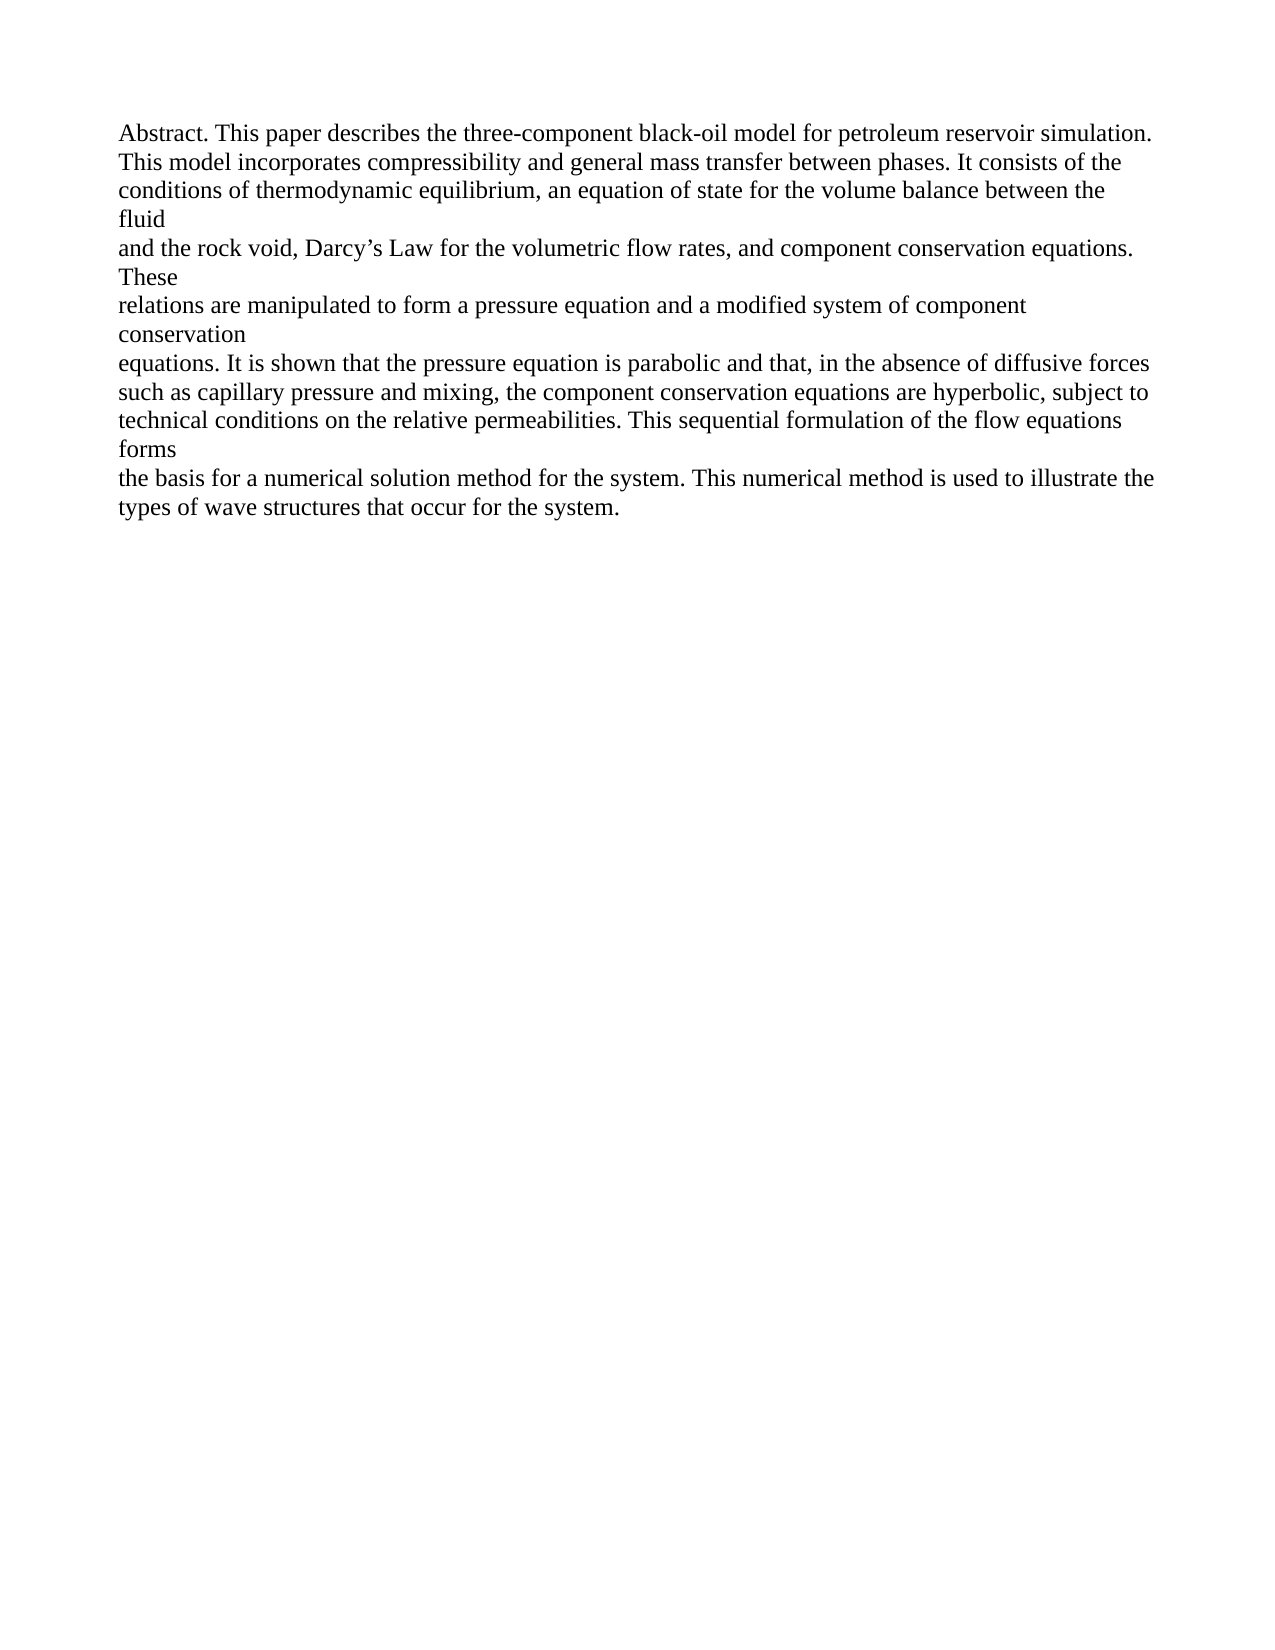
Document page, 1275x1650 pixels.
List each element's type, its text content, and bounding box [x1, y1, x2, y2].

text types of wave structures that occur for the system. [118, 492, 1157, 521]
text the basis for a numerical solution method for the system. This numerical method is used to illustrate the [118, 463, 1157, 492]
text and the rock void, Darcy’s Law for the volumetric flow rates, and component conservation equations. These [118, 233, 1157, 291]
text technical conditions on the relative permeabilities. This sequential formulation of the flow equations forms [118, 406, 1157, 463]
text This model incorporates compressibility and general mass transfer between phases. It consists of the [118, 147, 1157, 176]
text equations. It is shown that the pressure equation is parabolic and that, in the absence of diffusive forces [118, 348, 1157, 377]
text relations are manipulated to form a pressure equation and a modified system of component conservation [118, 291, 1157, 348]
text such as capillary pressure and mixing, the component conservation equations are hyperbolic, subject to [118, 377, 1157, 406]
text Abstract. This paper describes the three-component black-oil model for petroleum reservoir simulation. [118, 118, 1157, 147]
text conditions of thermodynamic equilibrium, an equation of state for the volume balance between the fluid [118, 176, 1157, 233]
